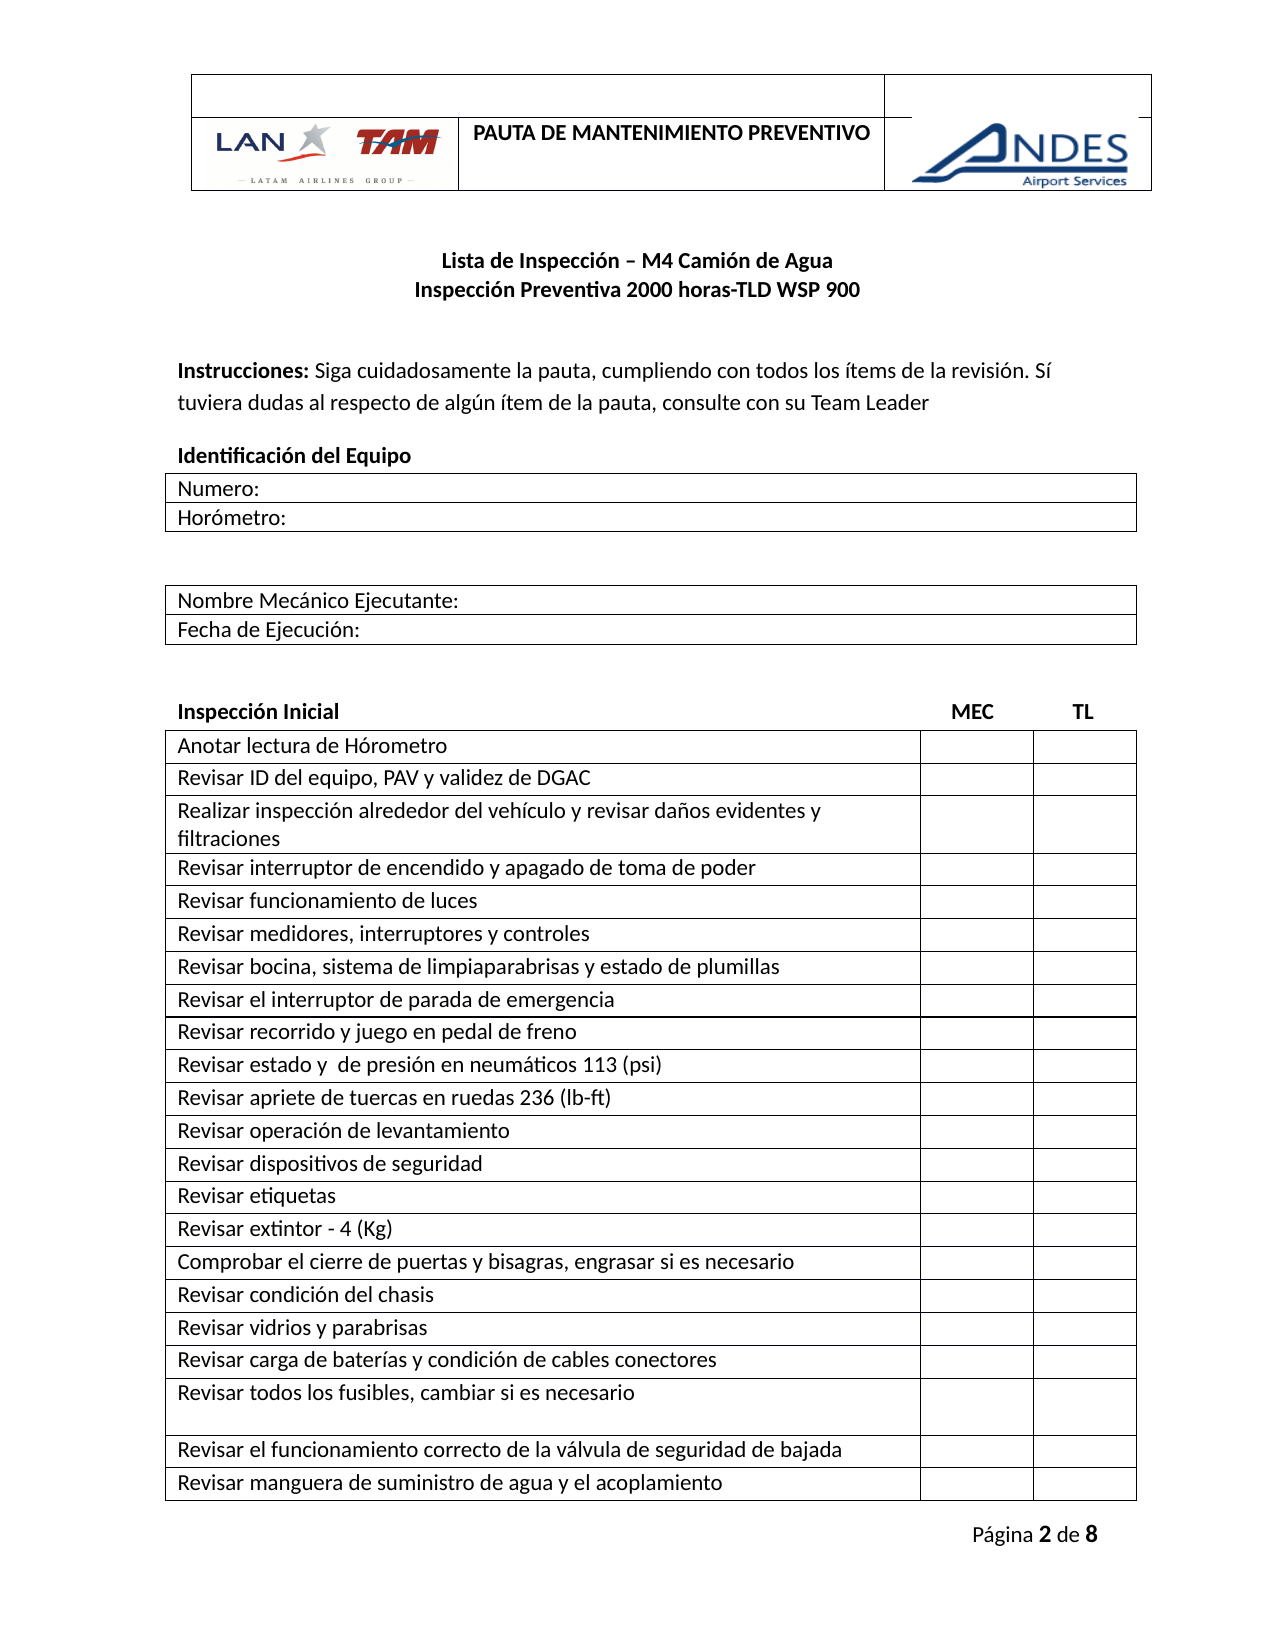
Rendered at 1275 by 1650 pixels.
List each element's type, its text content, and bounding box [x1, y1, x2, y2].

table_cell [1034, 1280, 1136, 1312]
table_cell [921, 1083, 1033, 1115]
table_cell [1034, 886, 1136, 918]
text Identificación del Equipo [177, 441, 1098, 469]
table_cell [1034, 1379, 1136, 1434]
table_cell [921, 1050, 1033, 1082]
table_cell [921, 1436, 1033, 1467]
table_cell Revisar operación de levantamiento [166, 1116, 920, 1148]
table_cell Realizar inspección alrededor del vehículo y revisar daños evidentes y filtraciones [166, 796, 920, 852]
table_cell [921, 764, 1033, 795]
table_cell [1034, 796, 1136, 852]
table_cell [921, 854, 1033, 885]
table_cell Revisar funcionamiento de luces [166, 886, 920, 918]
table_cell Revisar etiquetas [166, 1182, 920, 1213]
table_cell Revisar vidrios y parabrisas [166, 1313, 920, 1344]
table_header Anotar lectura de Hórometro [166, 731, 920, 762]
table_cell [921, 1468, 1033, 1500]
table_cell [921, 1182, 1033, 1213]
table_cell [921, 985, 1033, 1016]
table_cell [1034, 1149, 1136, 1181]
table_cell Revisar apriete de tuercas en ruedas 236 (lb-ft) [166, 1083, 920, 1115]
table_cell [921, 1018, 1033, 1049]
table_cell Revisar el funcionamiento correcto de la válvula de seguridad de bajada [166, 1436, 920, 1467]
table_cell [921, 1379, 1033, 1434]
picture [204, 191, 454, 195]
table_cell Revisar interruptor de encendido y apagado de toma de poder [166, 854, 920, 885]
table_cell Horómetro: [166, 503, 1136, 531]
table_cell [1034, 1116, 1136, 1148]
table_cell Revisar estado y de presión en neumáticos 113 (psi) [166, 1050, 920, 1082]
table_cell [1034, 1083, 1136, 1115]
table_cell [1034, 1313, 1136, 1344]
table_header Numero: [166, 474, 1136, 502]
table_cell [1034, 1018, 1136, 1049]
table_cell [921, 1313, 1033, 1344]
table_cell Revisar ID del equipo, PAV y validez de DGAC [166, 764, 920, 795]
text Inspección Preventiva 2000 horas-TLD WSP 900 [177, 275, 1098, 303]
table_cell [921, 886, 1033, 918]
table_cell Revisar todos los fusibles, cambiar si es necesario [166, 1379, 920, 1434]
table_cell [1034, 1346, 1136, 1377]
picture [911, 117, 1139, 190]
picture [204, 118, 454, 190]
table_cell [1034, 1050, 1136, 1082]
table_header Nombre Mecánico Ejecutante: [166, 586, 1136, 614]
table_cell [921, 952, 1033, 984]
table_cell [1034, 919, 1136, 951]
table_cell Comprobar el cierre de puertas y bisagras, engrasar si es necesario [166, 1247, 920, 1279]
table_cell Revisar carga de baterías y condición de cables conectores [166, 1346, 920, 1377]
table_cell Revisar el interruptor de parada de emergencia [166, 985, 920, 1016]
table_cell [921, 1280, 1033, 1312]
text Lista de Inspección – M4 Camión de Agua [177, 247, 1098, 275]
table_cell Revisar dispositivos de seguridad [166, 1149, 920, 1181]
table_cell [921, 1346, 1033, 1377]
table_cell [921, 1214, 1033, 1246]
table_cell [1034, 764, 1136, 795]
table_cell Revisar condición del chasis [166, 1280, 920, 1312]
table_header [1034, 731, 1136, 762]
table_cell Revisar manguera de suministro de agua y el acoplamiento [166, 1468, 920, 1500]
table_cell Revisar bocina, sistema de limpiaparabrisas y estado de plumillas [166, 952, 920, 984]
table_cell Revisar recorrido y juego en pedal de freno [166, 1018, 920, 1049]
table_cell [921, 1247, 1033, 1279]
table_cell Fecha de Ejecución: [166, 615, 1136, 643]
text Inspección Inicial MEC TL [177, 697, 1098, 726]
text Instrucciones: Siga cuidadosamente la pauta, cumpliendo con todos los ítems de la revisión. Sí tuviera dudas al respecto de algún ítem de la pauta, consulte con su Team Leader [177, 356, 1098, 416]
table_cell [921, 1116, 1033, 1148]
table_cell [921, 1149, 1033, 1181]
table_cell Revisar medidores, interruptores y controles [166, 919, 920, 951]
table_cell Revisar extintor - 4 (Kg) [166, 1214, 920, 1246]
table_cell [1034, 1436, 1136, 1467]
table_cell [1034, 985, 1136, 1016]
table_cell [1034, 1182, 1136, 1213]
table_cell [1034, 1247, 1136, 1279]
table_header [921, 731, 1033, 762]
table_cell [1034, 1214, 1136, 1246]
table_cell [1034, 952, 1136, 984]
table_cell [1034, 854, 1136, 885]
table_cell [921, 919, 1033, 951]
table_cell [921, 796, 1033, 852]
table_cell [1034, 1468, 1136, 1500]
